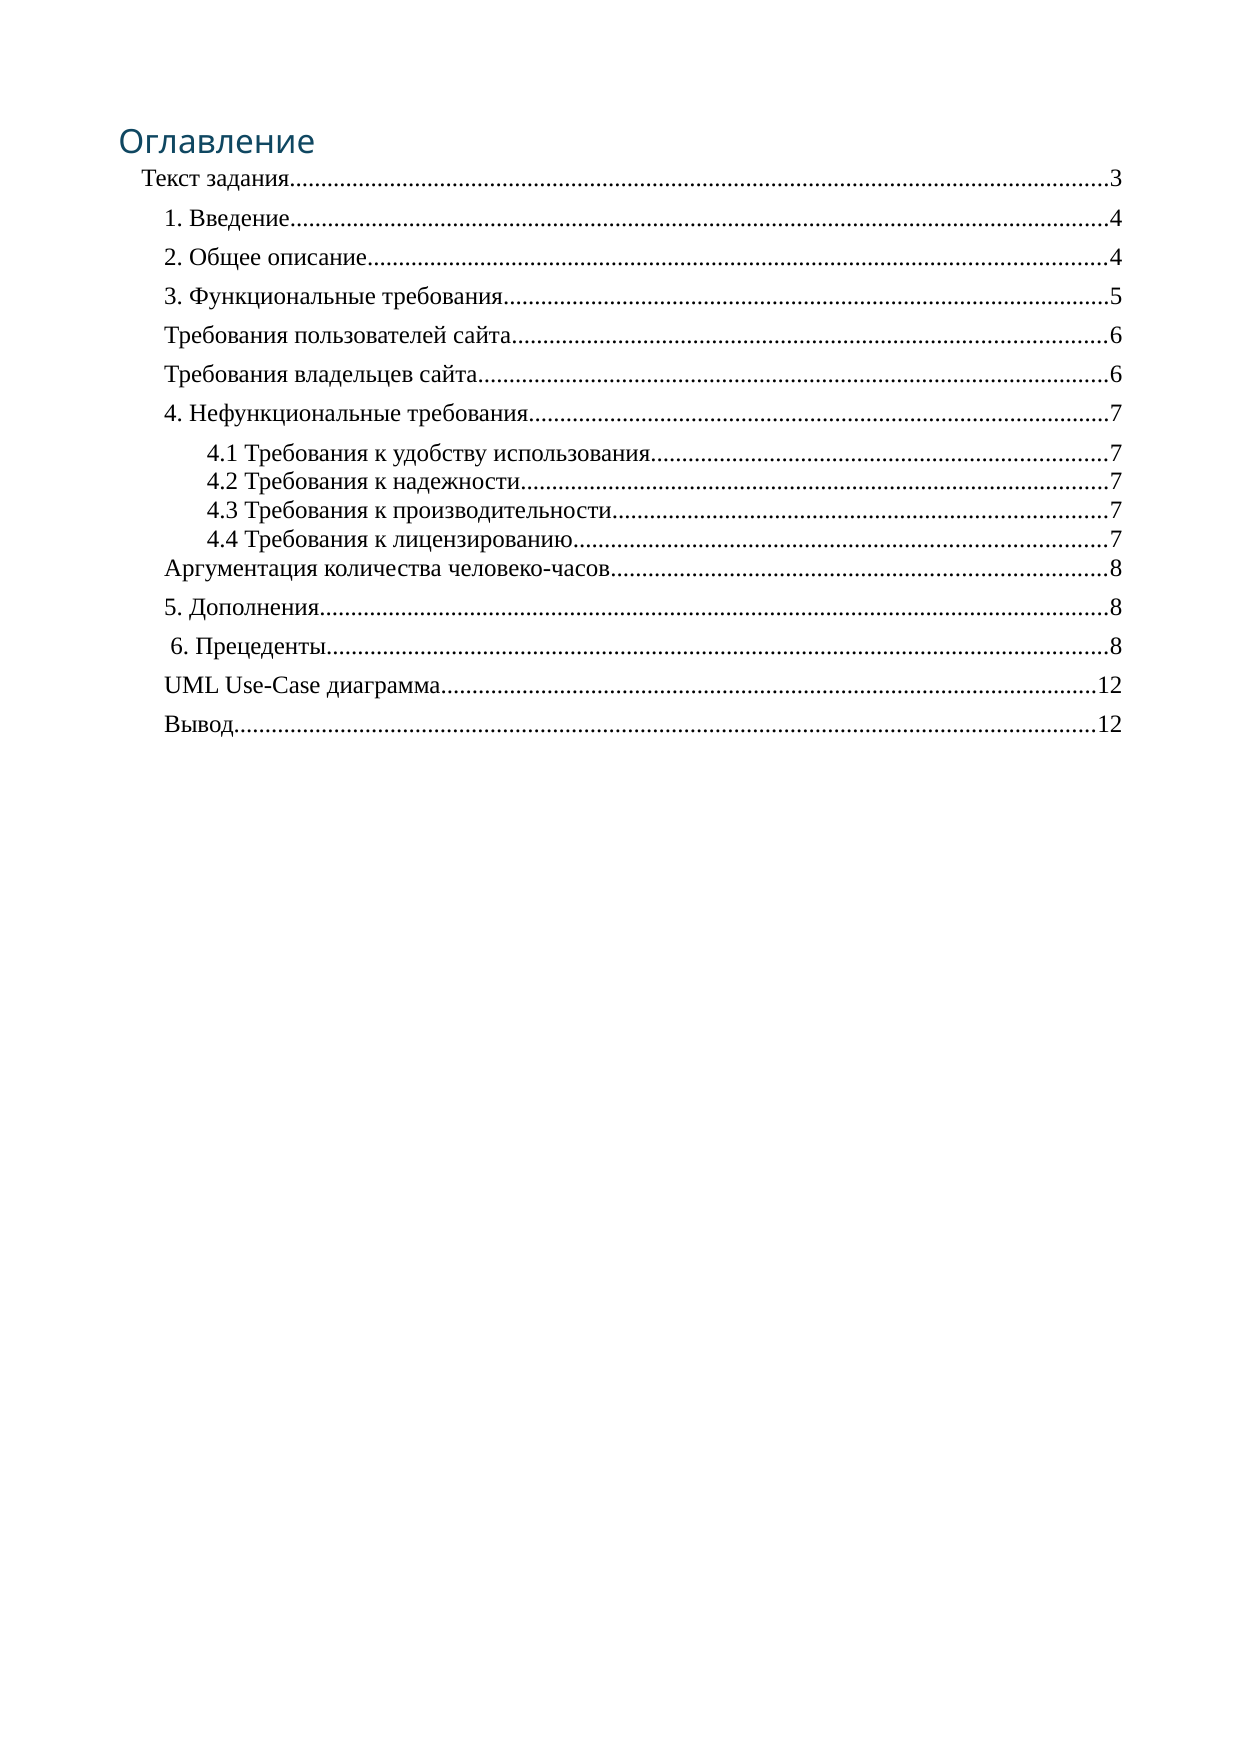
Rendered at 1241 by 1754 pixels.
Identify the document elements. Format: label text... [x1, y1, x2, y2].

text Текст задания 3 [141, 163, 1122, 192]
text Требования пользователей сайта 6 [164, 320, 1122, 349]
text 4.3 Требования к производительности 7 [207, 495, 1122, 524]
text 4. Нефункциональные требования 7 [164, 398, 1122, 427]
text 4.4 Требования к лицензированию 7 [207, 524, 1122, 553]
text Аргументация количества человеко-часов 8 [164, 553, 1122, 581]
text 5. Дополнения 8 [164, 592, 1122, 621]
text 2. Общее описание 4 [164, 242, 1122, 271]
text Требования владельцев сайта 6 [164, 359, 1122, 388]
text 4.2 Требования к надежности 7 [207, 466, 1122, 495]
text UML Use-Case диаграмма 12 [164, 670, 1122, 699]
subtitle Оглавление [118, 118, 1122, 163]
text 1. Введение 4 [164, 203, 1122, 231]
text 4.1 Требования к удобству использования 7 [207, 438, 1122, 466]
text Вывод 12 [164, 709, 1122, 738]
text 6. Прецеденты 8 [164, 631, 1122, 660]
text 3. Функциональные требования 5 [164, 281, 1122, 310]
